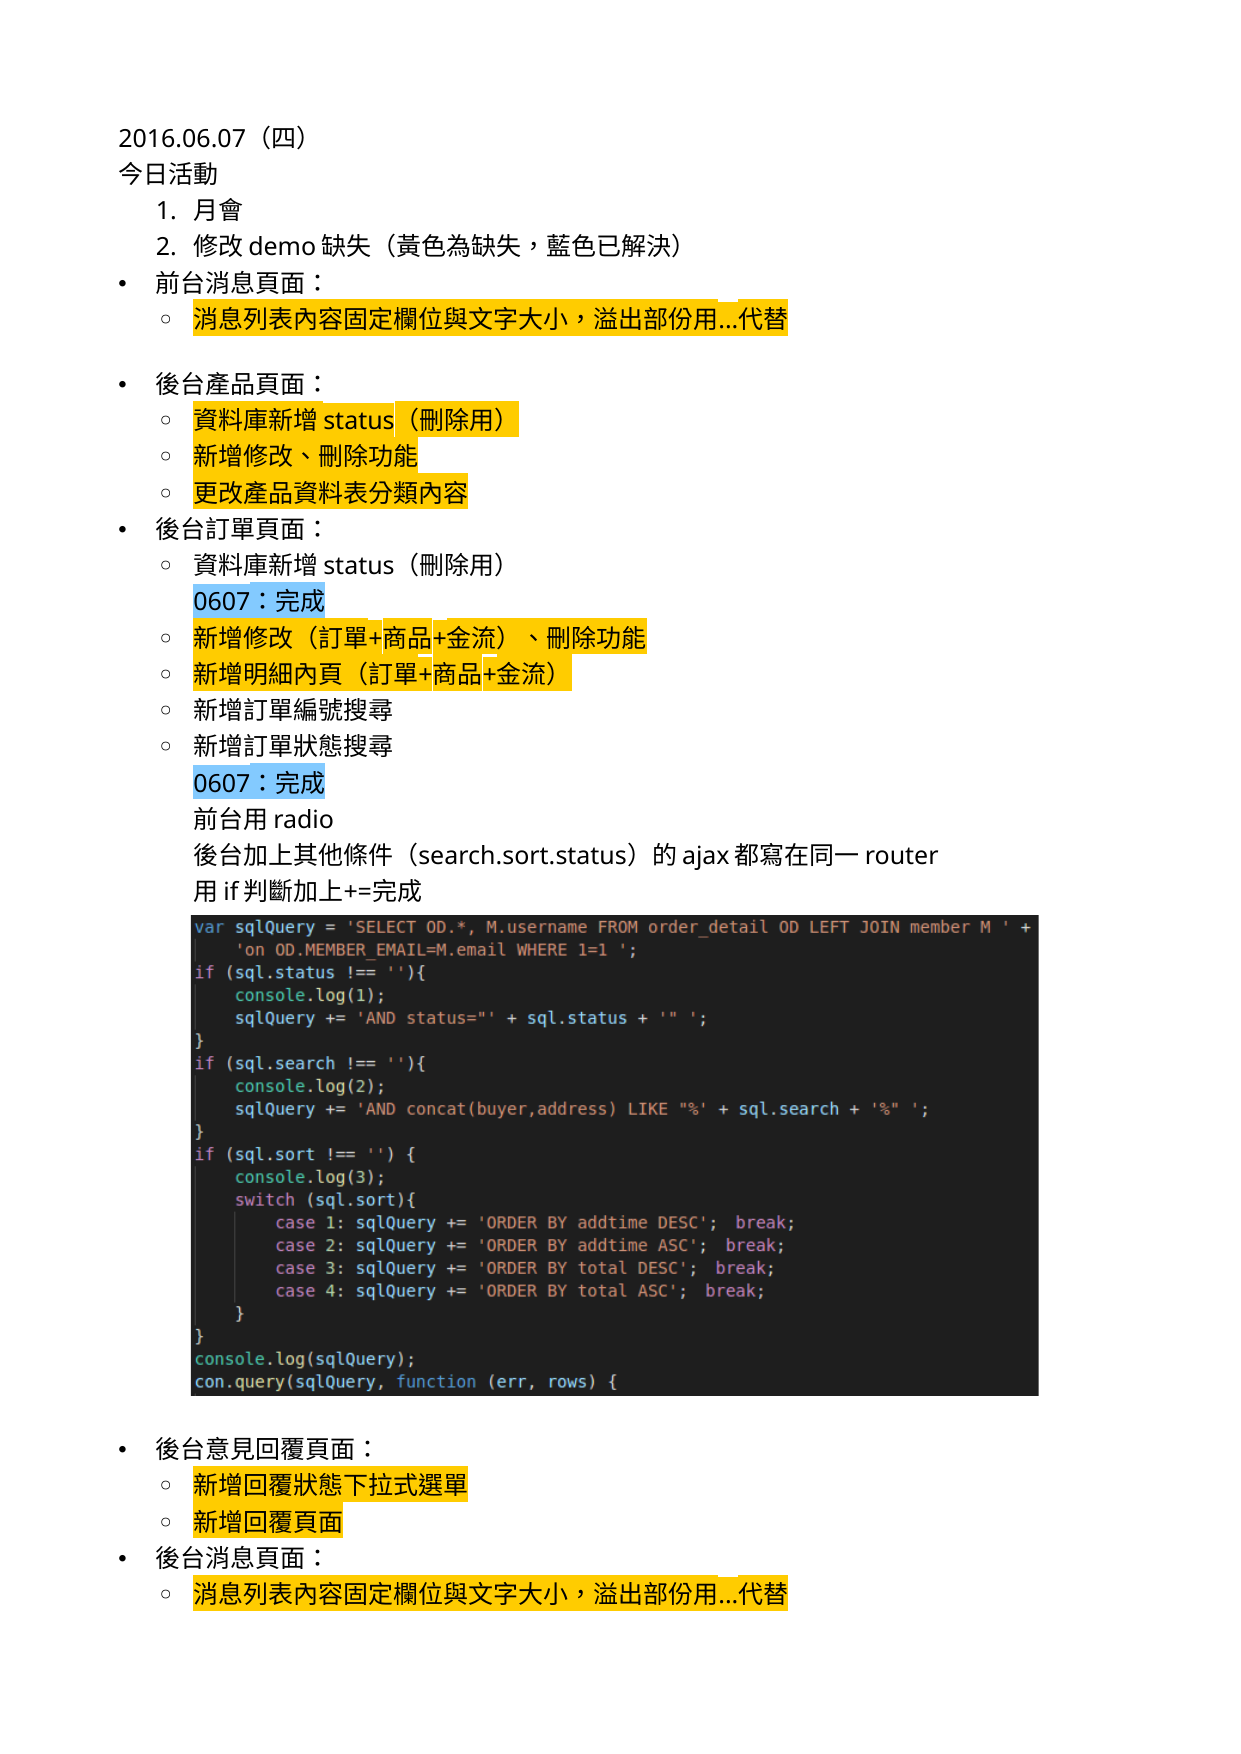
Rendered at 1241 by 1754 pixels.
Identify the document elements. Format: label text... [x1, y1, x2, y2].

list 新增回覆頁面 [156, 1502, 1122, 1538]
list 前台消息頁面： [118, 263, 1122, 299]
list 用if判斷加上+=完成 [156, 872, 1122, 908]
list 更改產品資料表分類內容 [156, 473, 1122, 509]
list 後台加上其他條件（search.sort.status）的ajax都寫在同一router [156, 836, 1122, 872]
list 修改demo缺失（黃色為缺失，藍色已解決） [156, 227, 1122, 263]
list 新增訂單狀態搜尋 [156, 727, 1122, 763]
list 0607：完成 [156, 582, 1122, 618]
list 後台產品頁面： [118, 364, 1122, 401]
list 後台消息頁面： [118, 1538, 1122, 1574]
list 後台意見回覆頁面： [118, 1429, 1122, 1466]
list 新增修改（訂單+商品+金流）、刪除功能 [156, 618, 1122, 654]
list 新增修改、刪除功能 [156, 437, 1122, 473]
picture [190, 915, 1039, 1396]
list 資料庫新增status（刪除用） [156, 546, 1122, 582]
text 2016.06.07（四） [118, 118, 1122, 154]
list 消息列表內容固定欄位與文字大小，溢出部份用...代替 [156, 1574, 1122, 1611]
list 新增回覆狀態下拉式選單 [156, 1466, 1122, 1502]
list 前台用radio [156, 799, 1122, 836]
list 新增明細內頁（訂單+商品+金流） [156, 654, 1122, 691]
list 月會 [156, 191, 1122, 227]
list 後台訂單頁面： [118, 509, 1122, 546]
text 今日活動 [118, 154, 1122, 191]
list 0607：完成 [156, 763, 1122, 799]
list 資料庫新增status（刪除用） [156, 401, 1122, 437]
list 新增訂單編號搜尋 [156, 691, 1122, 727]
list 消息列表內容固定欄位與文字大小，溢出部份用...代替 [156, 299, 1122, 336]
